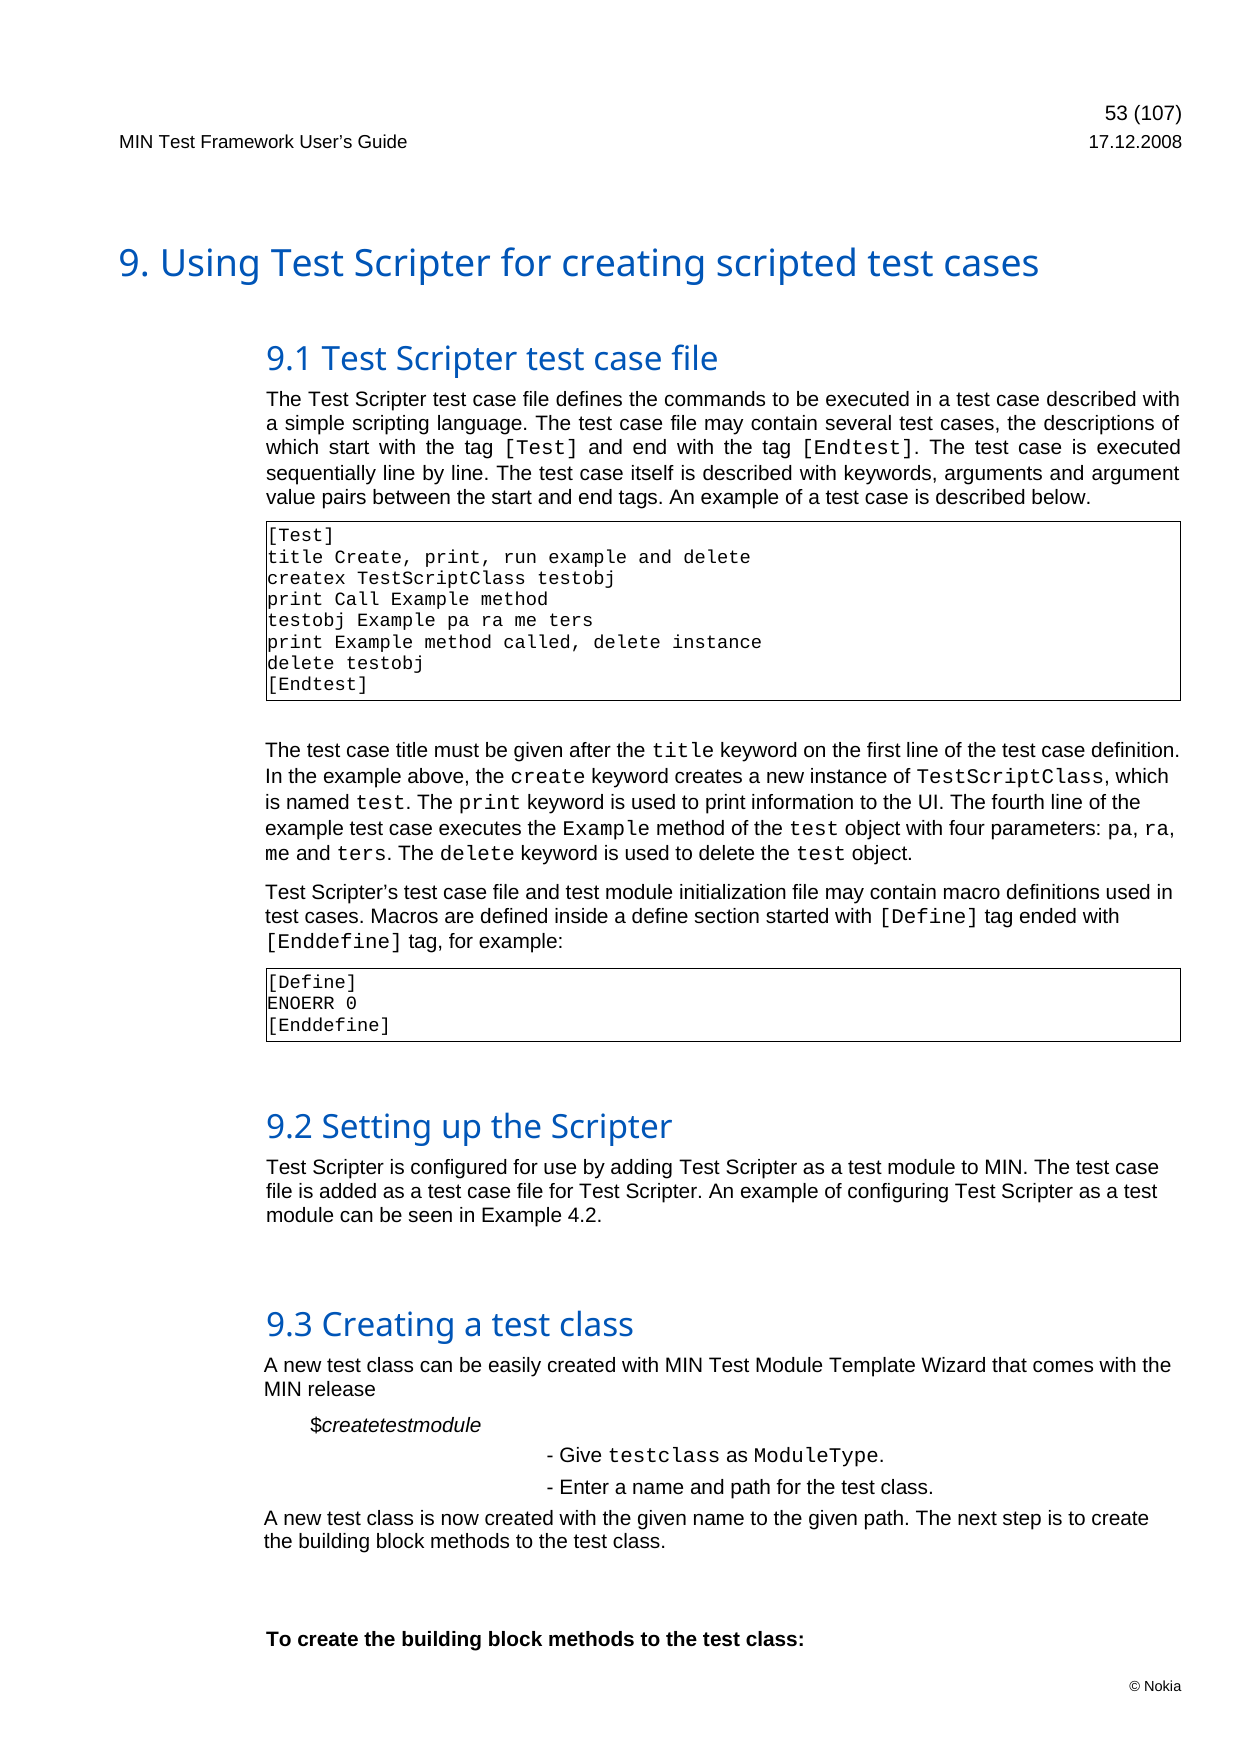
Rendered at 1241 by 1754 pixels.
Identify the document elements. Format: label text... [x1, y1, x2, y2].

text A new test class is now created with the given name to the given path. The next step is to create the building block methods to the test class. [263, 1505, 1181, 1553]
subtitle Using Test Scripter for creating scripted test cases [118, 236, 1181, 287]
text Test Scripter’s test case file and test module initialization file may contain macro definitions used in test cases. Macros are defined inside a define section started with [Define] tag ended with [Enddefine] tag, for example: [265, 879, 1181, 955]
text [Test] [267, 522, 1180, 542]
text [Enddefine] [267, 1010, 1180, 1041]
text ENOERR 0 [267, 989, 1180, 1010]
text To create the building block methods to the test class: [266, 1627, 1181, 1651]
text print Example method called, delete instance [267, 627, 1180, 648]
list - Give testclass as ModuleType. [502, 1443, 1181, 1469]
text title Create, print, run example and delete [267, 542, 1180, 563]
text [Endtest] [267, 670, 1180, 700]
text Test Scripter is configured for use by adding Test Scripter as a test module to MIN. The test case file is added as a test case file for Test Scripter. An example of configuring Test Scripter as a test module can be seen in Example 4.2. [266, 1155, 1181, 1227]
text createx TestScriptClass testobj [267, 563, 1180, 585]
subtitle Test Scripter test case file [266, 335, 1181, 381]
text A new test class can be easily created with MIN Test Module Template Wizard that comes with the MIN release [263, 1352, 1181, 1400]
subtitle Creating a test class [266, 1301, 1181, 1346]
list - Enter a name and path for the test class. [502, 1475, 1181, 1499]
text testobj Example pa ra me ters [267, 606, 1180, 627]
text print Call Example method [267, 585, 1180, 606]
text [Define] [267, 969, 1180, 989]
text delete testobj [267, 648, 1180, 670]
text The test case title must be given after the title keyword on the first line of the test case definition. In the example above, the create keyword creates a new instance of TestScriptClass, which is named test. The print keyword is used to print information to the UI. The fourth line of the example test case executes the Example method of the test object with four parameters: pa, ra, me and ters. The delete keyword is used to delete the test object. [265, 738, 1181, 867]
subtitle Setting up the Scripter [266, 1103, 1181, 1149]
list $createtestmodule [266, 1413, 1181, 1437]
text The Test Scripter test case file defines the commands to be executed in a test case described with a simple scripting language. The test case file may contain several test cases, the descriptions of which start with the tag [Test] and end with the tag [Endtest]. The test case is executed sequentially line by line. The test case itself is described with keywords, arguments and argument value pairs between the start and end tags. An example of a test case is described below. [266, 387, 1181, 508]
